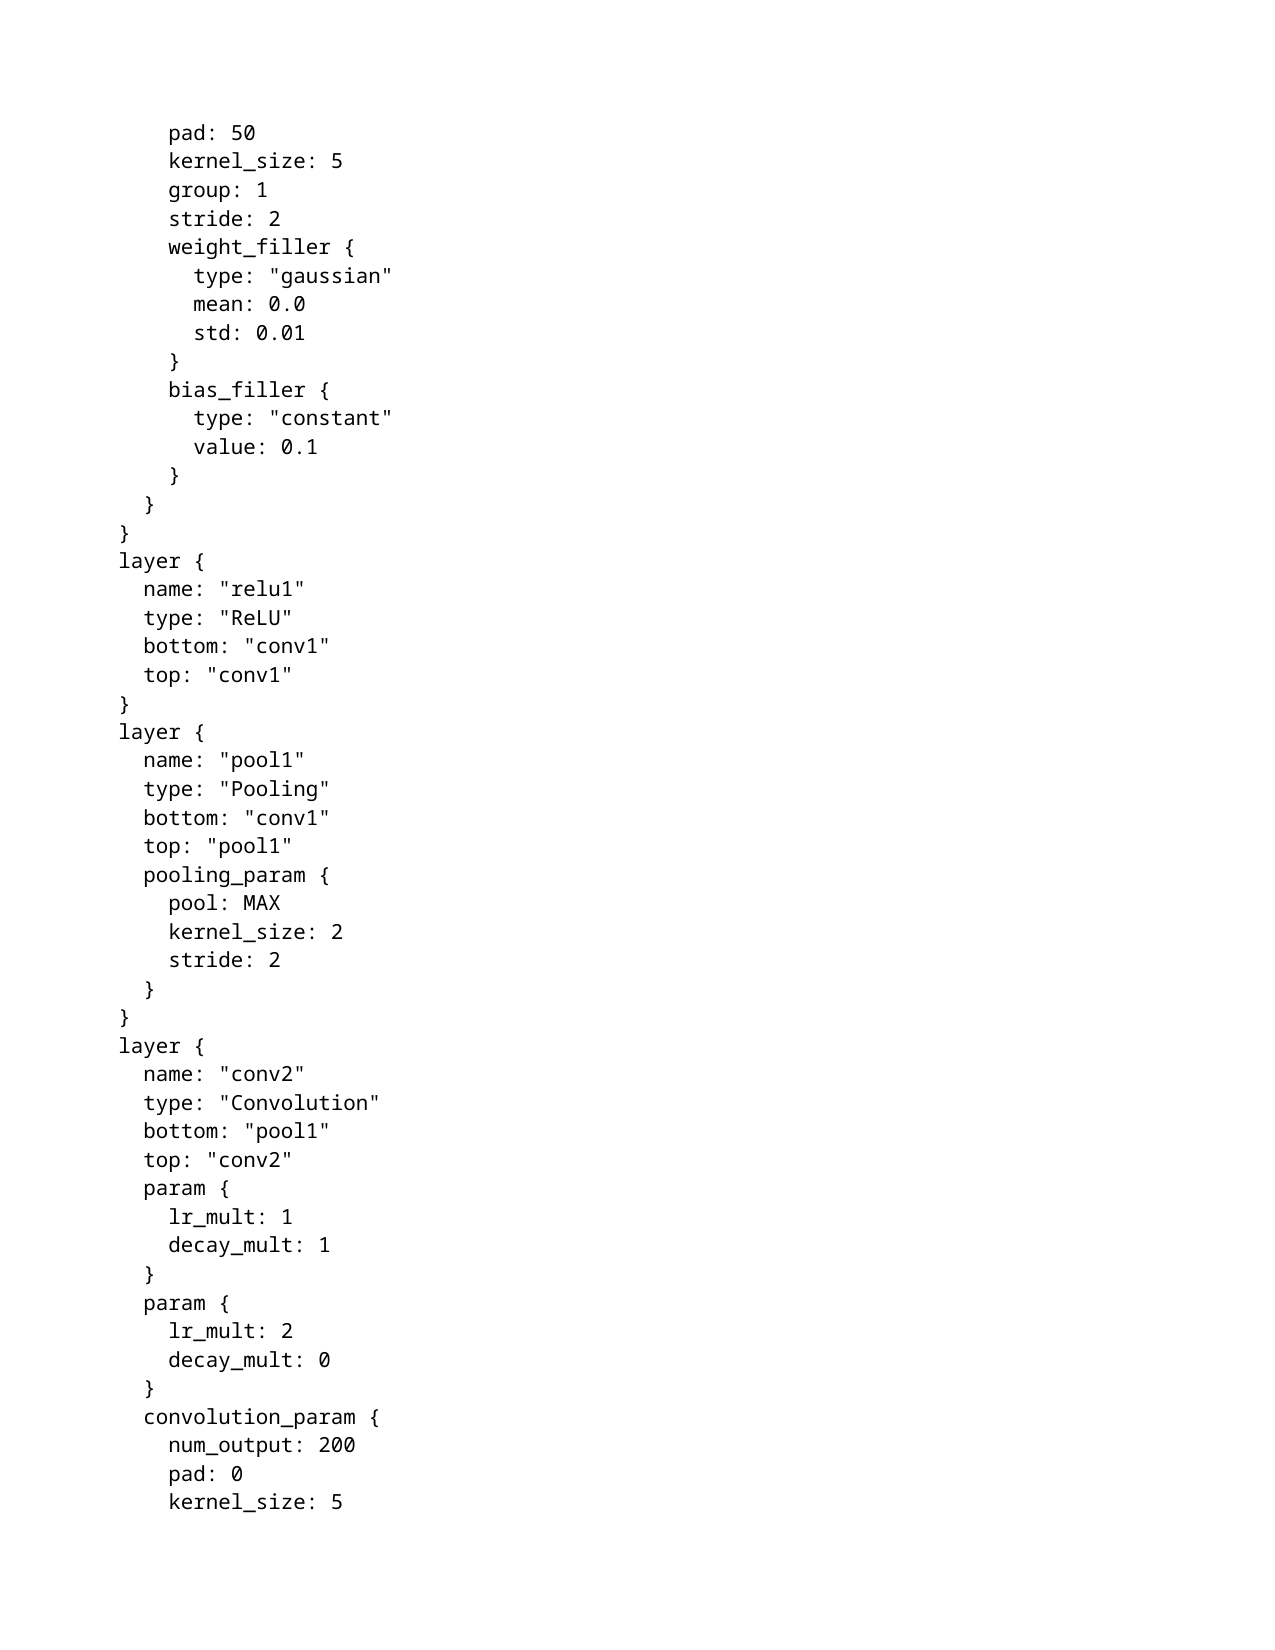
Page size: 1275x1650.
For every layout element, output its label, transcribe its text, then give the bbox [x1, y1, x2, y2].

text bottom: "conv1" [118, 632, 1157, 660]
text mean: 0.0 [118, 289, 1157, 318]
text layer { [118, 546, 1157, 574]
text lr_mult: 1 [118, 1202, 1157, 1231]
text } [118, 346, 1157, 375]
text } [118, 1259, 1157, 1288]
text } [118, 461, 1157, 489]
text decay_mult: 0 [118, 1345, 1157, 1373]
text type: "constant" [118, 403, 1157, 432]
text name: "pool1" [118, 746, 1157, 774]
text group: 1 [118, 175, 1157, 204]
text } [118, 1373, 1157, 1402]
text type: "ReLU" [118, 603, 1157, 632]
text decay_mult: 1 [118, 1231, 1157, 1259]
text name: "conv2" [118, 1059, 1157, 1088]
text weight_filler { [118, 232, 1157, 261]
text stride: 2 [118, 204, 1157, 232]
text std: 0.01 [118, 318, 1157, 346]
text param { [118, 1288, 1157, 1316]
text param { [118, 1173, 1157, 1202]
text layer { [118, 1031, 1157, 1059]
text type: "gaussian" [118, 261, 1157, 289]
text bottom: "conv1" [118, 803, 1157, 831]
text } [118, 689, 1157, 717]
text kernel_size: 2 [118, 917, 1157, 945]
text type: "Pooling" [118, 774, 1157, 803]
text pooling_param { [118, 860, 1157, 888]
text value: 0.1 [118, 432, 1157, 461]
text layer { [118, 717, 1157, 746]
text convolution_param { [118, 1402, 1157, 1430]
text } [118, 1002, 1157, 1031]
text top: "conv1" [118, 660, 1157, 689]
text type: "Convolution" [118, 1088, 1157, 1116]
text kernel_size: 5 [118, 147, 1157, 175]
text bias_filler { [118, 375, 1157, 403]
text kernel_size: 5 [118, 1487, 1157, 1516]
text num_output: 200 [118, 1430, 1157, 1459]
text stride: 2 [118, 945, 1157, 974]
text lr_mult: 2 [118, 1316, 1157, 1345]
text top: "pool1" [118, 831, 1157, 860]
text top: "conv2" [118, 1145, 1157, 1173]
text name: "relu1" [118, 574, 1157, 603]
text bottom: "pool1" [118, 1116, 1157, 1145]
text } [118, 518, 1157, 546]
text pad: 50 [118, 118, 1157, 147]
text pad: 0 [118, 1459, 1157, 1487]
text pool: MAX [118, 888, 1157, 917]
text } [118, 489, 1157, 518]
text } [118, 974, 1157, 1002]
